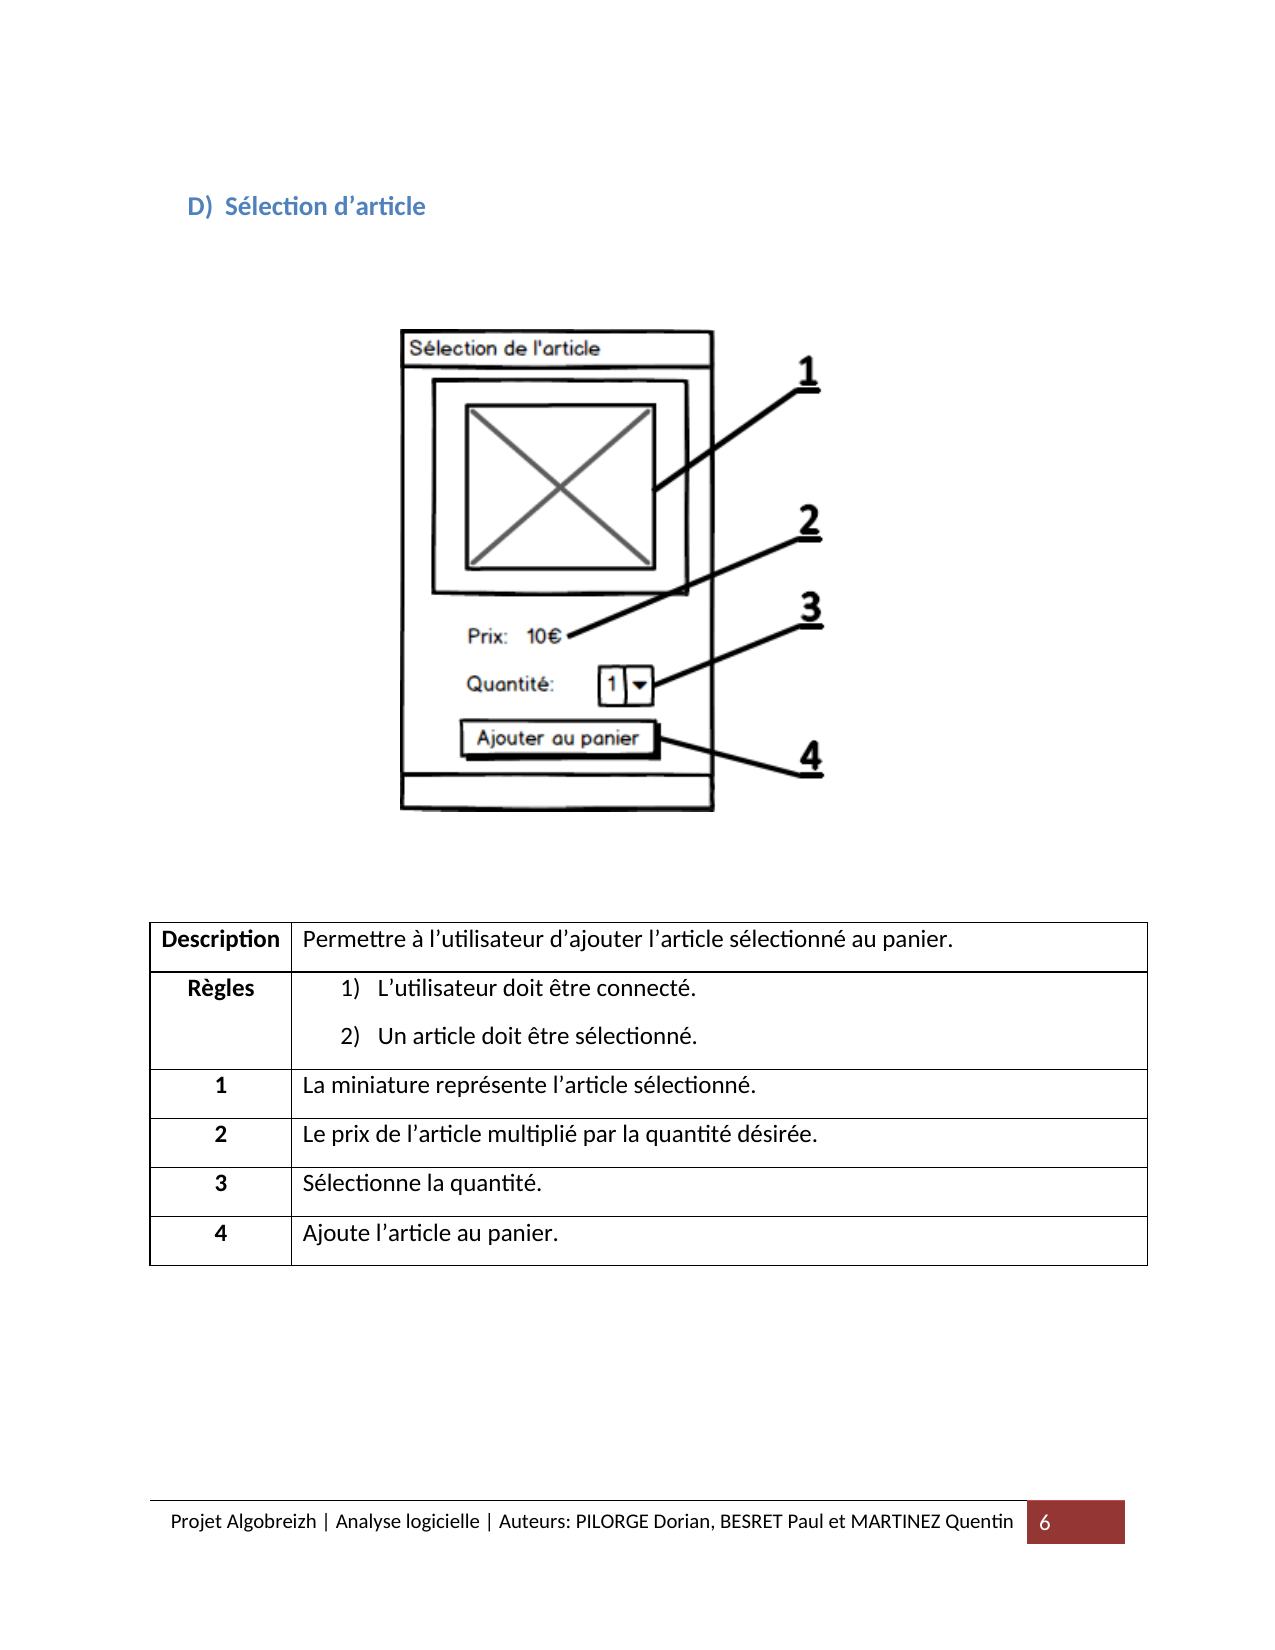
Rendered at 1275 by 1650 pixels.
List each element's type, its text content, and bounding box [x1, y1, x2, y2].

table_header Permettre à l’utilisateur d’ajouter l’article sélectionné au panier. [292, 923, 1147, 971]
table_cell 2 [151, 1119, 291, 1167]
list Sélection d’article [187, 189, 1125, 222]
table_cell Règles [151, 973, 291, 1068]
table_cell L’utilisateur doit être connecté. Un article doit être sélectionné. [292, 973, 1147, 1068]
table_cell 1 [151, 1070, 291, 1117]
table_cell 4 [151, 1217, 291, 1265]
table_cell Le prix de l’article multiplié par la quantité désirée. [292, 1119, 1147, 1167]
table_cell 3 [151, 1168, 291, 1216]
table_cell Ajoute l’article au panier. [292, 1217, 1147, 1265]
table_cell Sélectionne la quantité. [292, 1168, 1147, 1216]
table_header Description [151, 923, 291, 971]
table_cell La miniature représente l’article sélectionné. [292, 1070, 1147, 1117]
